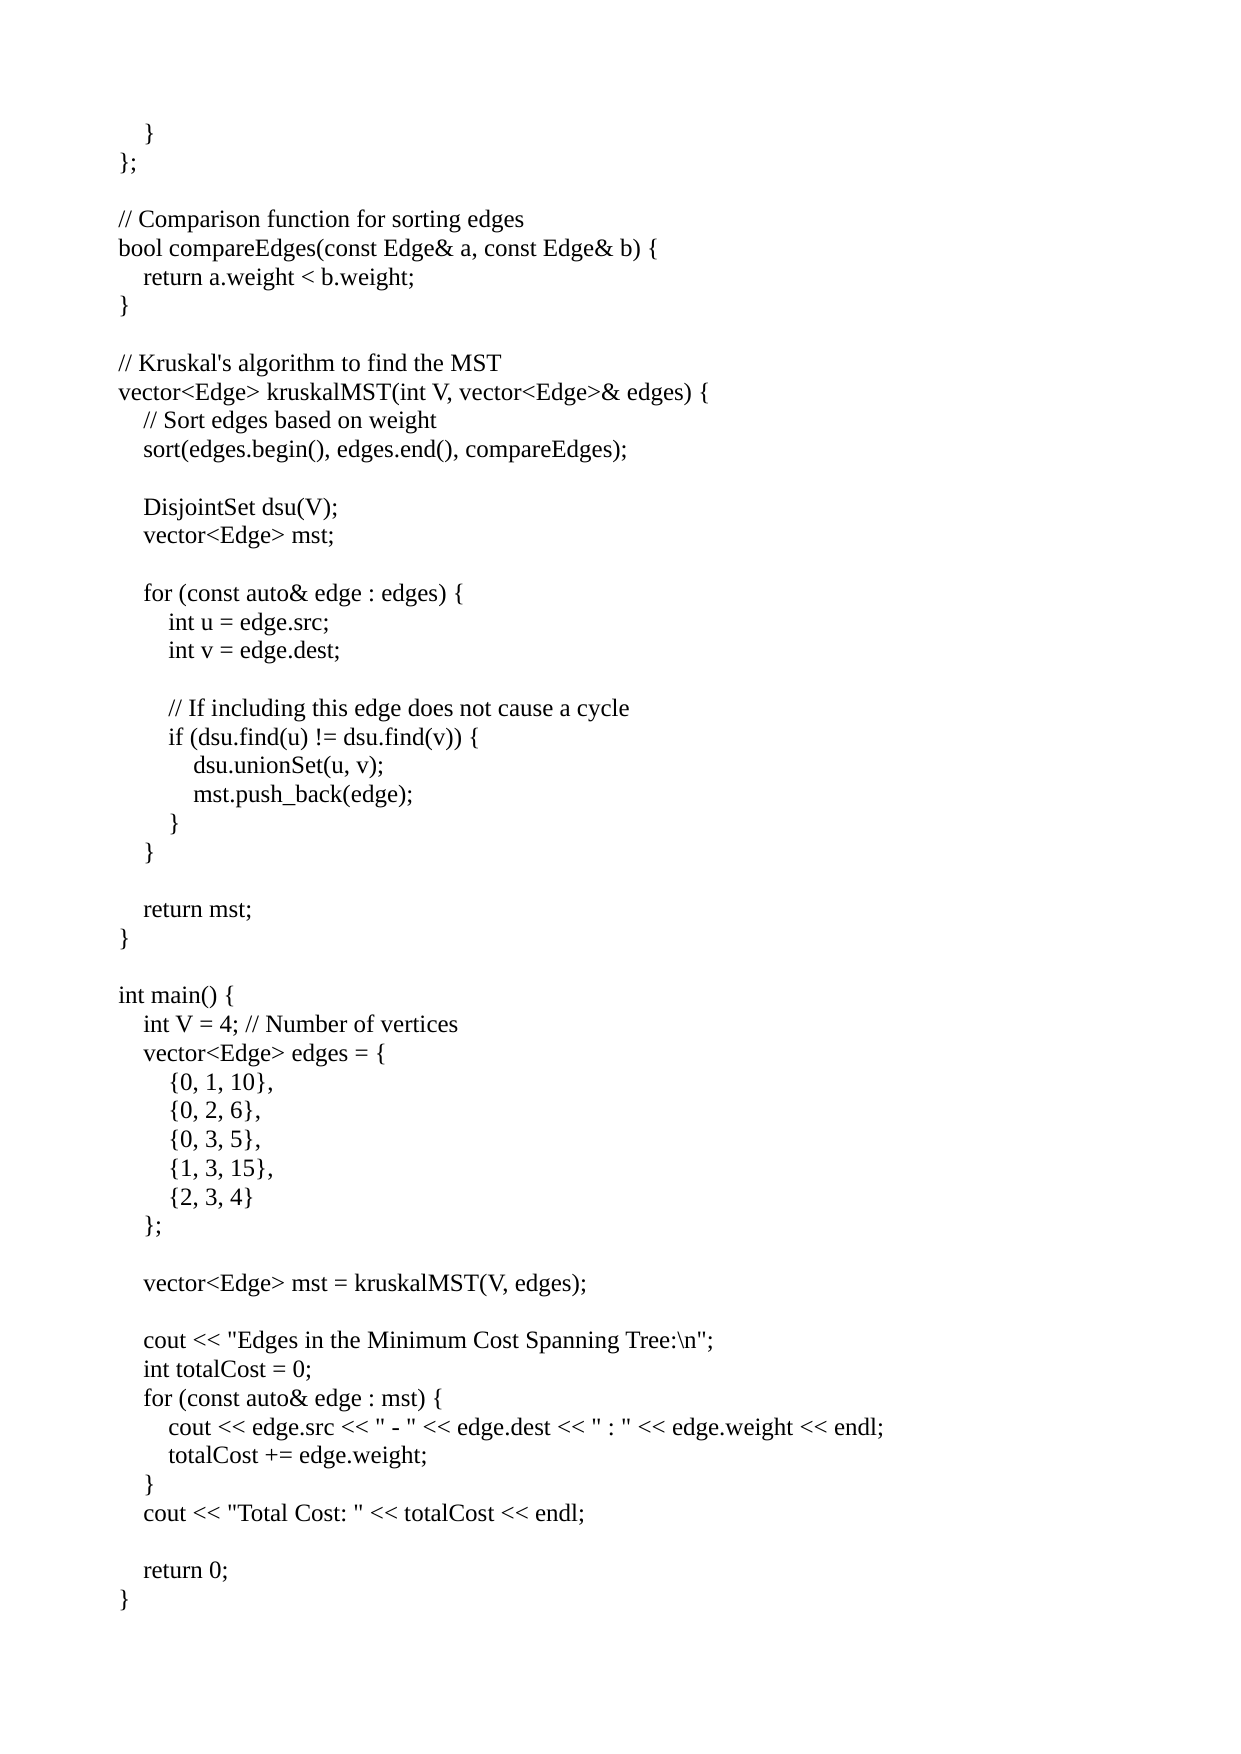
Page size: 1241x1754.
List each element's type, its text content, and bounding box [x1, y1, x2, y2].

text for (const auto& edge : mst) { [118, 1383, 1122, 1412]
text if (dsu.find(u) != dsu.find(v)) { [118, 722, 1122, 751]
text bool compareEdges(const Edge& a, const Edge& b) { [118, 233, 1122, 262]
text vector<Edge> edges = { [118, 1038, 1122, 1067]
text {0, 2, 6}, [118, 1096, 1122, 1124]
text }; [118, 147, 1122, 176]
text int V = 4; // Number of vertices [118, 1009, 1122, 1038]
text int u = edge.src; [118, 607, 1122, 636]
text {0, 1, 10}, [118, 1067, 1122, 1096]
text cout << "Edges in the Minimum Cost Spanning Tree:\n"; [118, 1326, 1122, 1354]
text } [118, 923, 1122, 952]
text vector<Edge> mst; [118, 521, 1122, 549]
text } [118, 1469, 1122, 1498]
text vector<Edge> mst = kruskalMST(V, edges); [118, 1268, 1122, 1297]
text mst.push_back(edge); [118, 779, 1122, 808]
text totalCost += edge.weight; [118, 1441, 1122, 1469]
text int main() { [118, 981, 1122, 1009]
text // Sort edges based on weight [118, 406, 1122, 434]
text {0, 3, 5}, [118, 1124, 1122, 1153]
text // Kruskal's algorithm to find the MST [118, 348, 1122, 377]
text int totalCost = 0; [118, 1354, 1122, 1383]
text cout << "Total Cost: " << totalCost << endl; [118, 1498, 1122, 1527]
text sort(edges.begin(), edges.end(), compareEdges); [118, 434, 1122, 463]
text vector<Edge> kruskalMST(int V, vector<Edge>& edges) { [118, 377, 1122, 406]
text return a.weight < b.weight; [118, 262, 1122, 291]
text for (const auto& edge : edges) { [118, 578, 1122, 607]
text }; [118, 1211, 1122, 1239]
text } [118, 291, 1122, 319]
text } [118, 1584, 1122, 1613]
text DisjointSet dsu(V); [118, 492, 1122, 521]
text int v = edge.dest; [118, 636, 1122, 664]
text // Comparison function for sorting edges [118, 204, 1122, 233]
text return mst; [118, 894, 1122, 923]
text return 0; [118, 1556, 1122, 1584]
text } [118, 837, 1122, 866]
text // If including this edge does not cause a cycle [118, 693, 1122, 722]
text {2, 3, 4} [118, 1182, 1122, 1211]
text } [118, 118, 1122, 147]
text cout << edge.src << " - " << edge.dest << " : " << edge.weight << endl; [118, 1412, 1122, 1441]
text dsu.unionSet(u, v); [118, 751, 1122, 779]
text {1, 3, 15}, [118, 1153, 1122, 1182]
text } [118, 808, 1122, 837]
